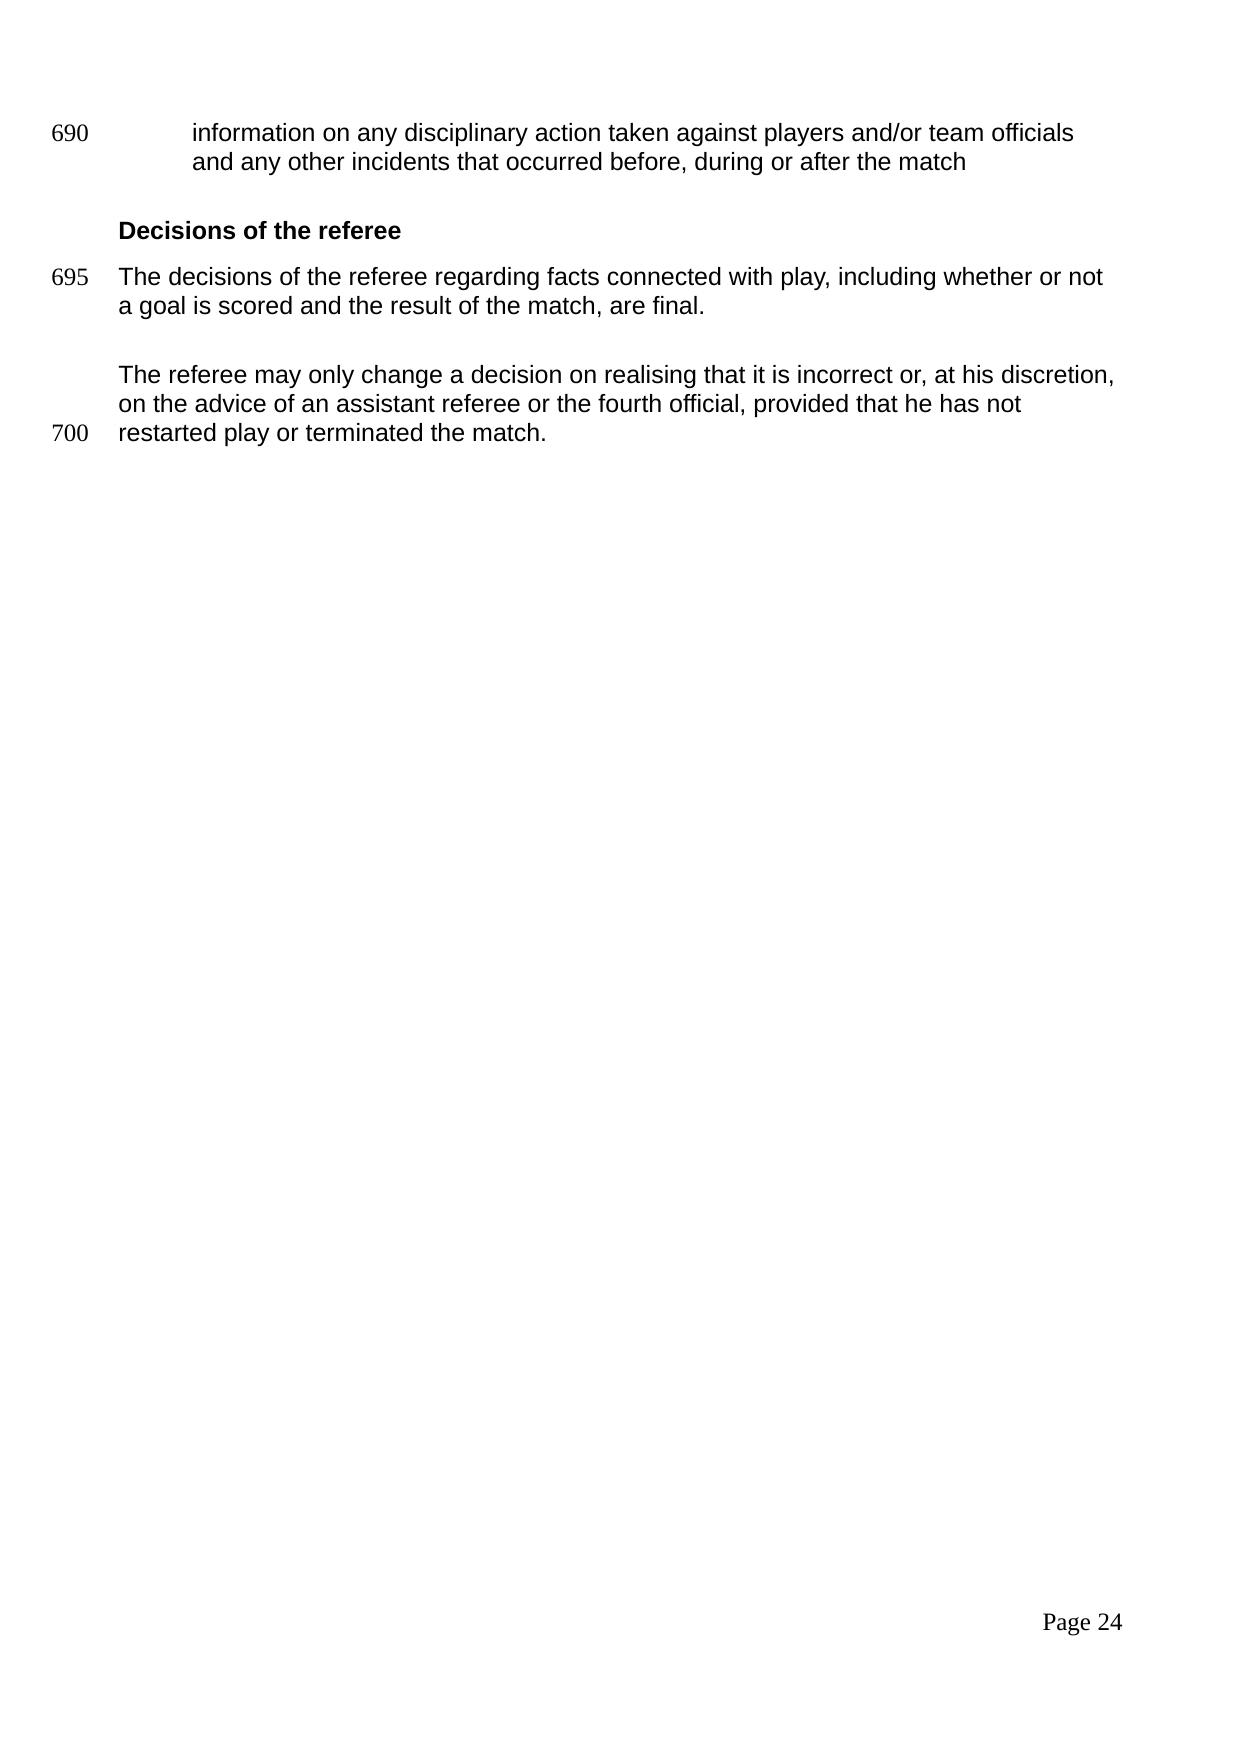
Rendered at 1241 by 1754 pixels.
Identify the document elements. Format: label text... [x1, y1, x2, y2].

list information on any disciplinary action taken against players and/or team officials and any other incidents that occurred before, during or after the match [162, 118, 1122, 176]
text The referee may only change a decision on realising that it is incorrect or, at his discretion, on the advice of an assistant referee or the fourth official, provided that he has not restarted play or terminated the match. [118, 360, 1122, 446]
text Decisions of the referee [118, 216, 1122, 245]
text The decisions of the referee regarding facts connected with play, including whether or not a goal is scored and the result of the match, are final. [118, 251, 1122, 319]
